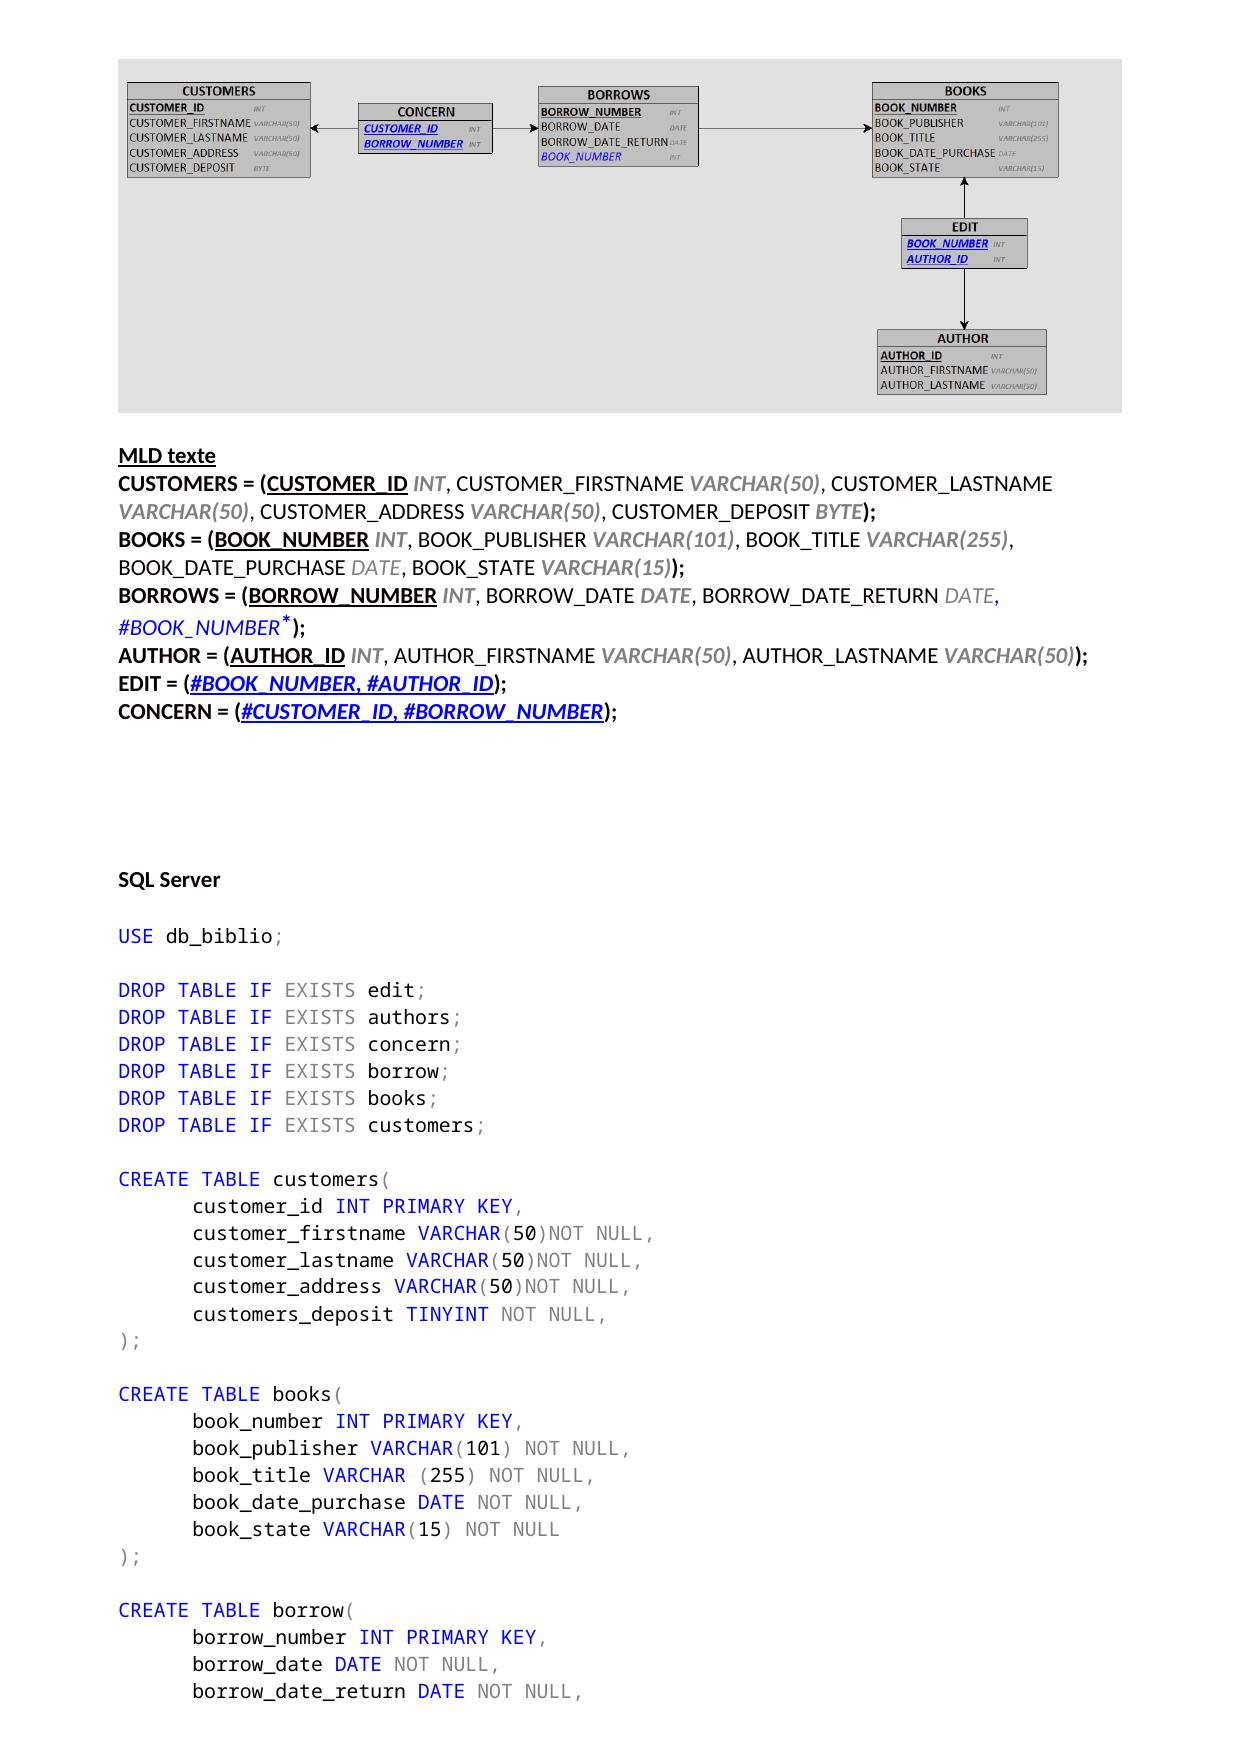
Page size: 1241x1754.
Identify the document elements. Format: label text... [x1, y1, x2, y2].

text MLD texte [118, 441, 1122, 469]
text borrow_date DATE NOT NULL, [118, 1651, 1122, 1677]
text USE db_biblio; [118, 922, 1122, 949]
text CUSTOMERS = (CUSTOMER_ID INT, CUSTOMER_FIRSTNAME VARCHAR(50), CUSTOMER_LASTNAME VARCHAR(50), CUSTOMER_ADDRESS VARCHAR(50), CUSTOMER_DEPOSIT BYTE); [118, 469, 1122, 525]
text borrow_number INT PRIMARY KEY, [118, 1623, 1122, 1651]
text book_date_purchase DATE NOT NULL, [118, 1489, 1122, 1516]
text book_state VARCHAR(15) NOT NULL [118, 1516, 1122, 1543]
text AUTHOR = (AUTHOR_ID INT, AUTHOR_FIRSTNAME VARCHAR(50), AUTHOR_LASTNAME VARCHAR(50)); [118, 641, 1122, 669]
text CREATE TABLE customers( [118, 1165, 1122, 1192]
text ); [118, 1543, 1122, 1569]
text customers_deposit TINYINT NOT NULL, [118, 1300, 1122, 1327]
text DROP TABLE IF EXISTS books; [118, 1084, 1122, 1111]
text BOOKS = (BOOK_NUMBER INT, BOOK_PUBLISHER VARCHAR(101), BOOK_TITLE VARCHAR(255), BOOK_DATE_PURCHASE DATE, BOOK_STATE VARCHAR(15)); [118, 525, 1122, 581]
text DROP TABLE IF EXISTS customers; [118, 1111, 1122, 1138]
text BORROWS = (BORROW_NUMBER INT, BORROW_DATE DATE, BORROW_DATE_RETURN DATE, #BOOK_NUMBER*); [118, 581, 1122, 641]
text DROP TABLE IF EXISTS borrow; [118, 1057, 1122, 1084]
text DROP TABLE IF EXISTS authors; [118, 1003, 1122, 1030]
text book_publisher VARCHAR(101) NOT NULL, [118, 1435, 1122, 1462]
text ); [118, 1327, 1122, 1354]
text CONCERN = (#CUSTOMER_ID, #BORROW_NUMBER); [118, 697, 1122, 725]
text borrow_date_return DATE NOT NULL, [118, 1677, 1122, 1704]
text customer_address VARCHAR(50)NOT NULL, [118, 1273, 1122, 1300]
text CREATE TABLE books( [118, 1381, 1122, 1408]
text DROP TABLE IF EXISTS concern; [118, 1030, 1122, 1057]
text CREATE TABLE borrow( [118, 1597, 1122, 1623]
text SQL Server [118, 865, 1122, 893]
text book_title VARCHAR (255) NOT NULL, [118, 1462, 1122, 1489]
text EDIT = (#BOOK_NUMBER, #AUTHOR_ID); [118, 669, 1122, 697]
text customer_id INT PRIMARY KEY, [118, 1192, 1122, 1219]
text customer_firstname VARCHAR(50)NOT NULL, [118, 1219, 1122, 1246]
text book_number INT PRIMARY KEY, [118, 1408, 1122, 1435]
text customer_lastname VARCHAR(50)NOT NULL, [118, 1246, 1122, 1273]
text DROP TABLE IF EXISTS edit; [118, 976, 1122, 1003]
